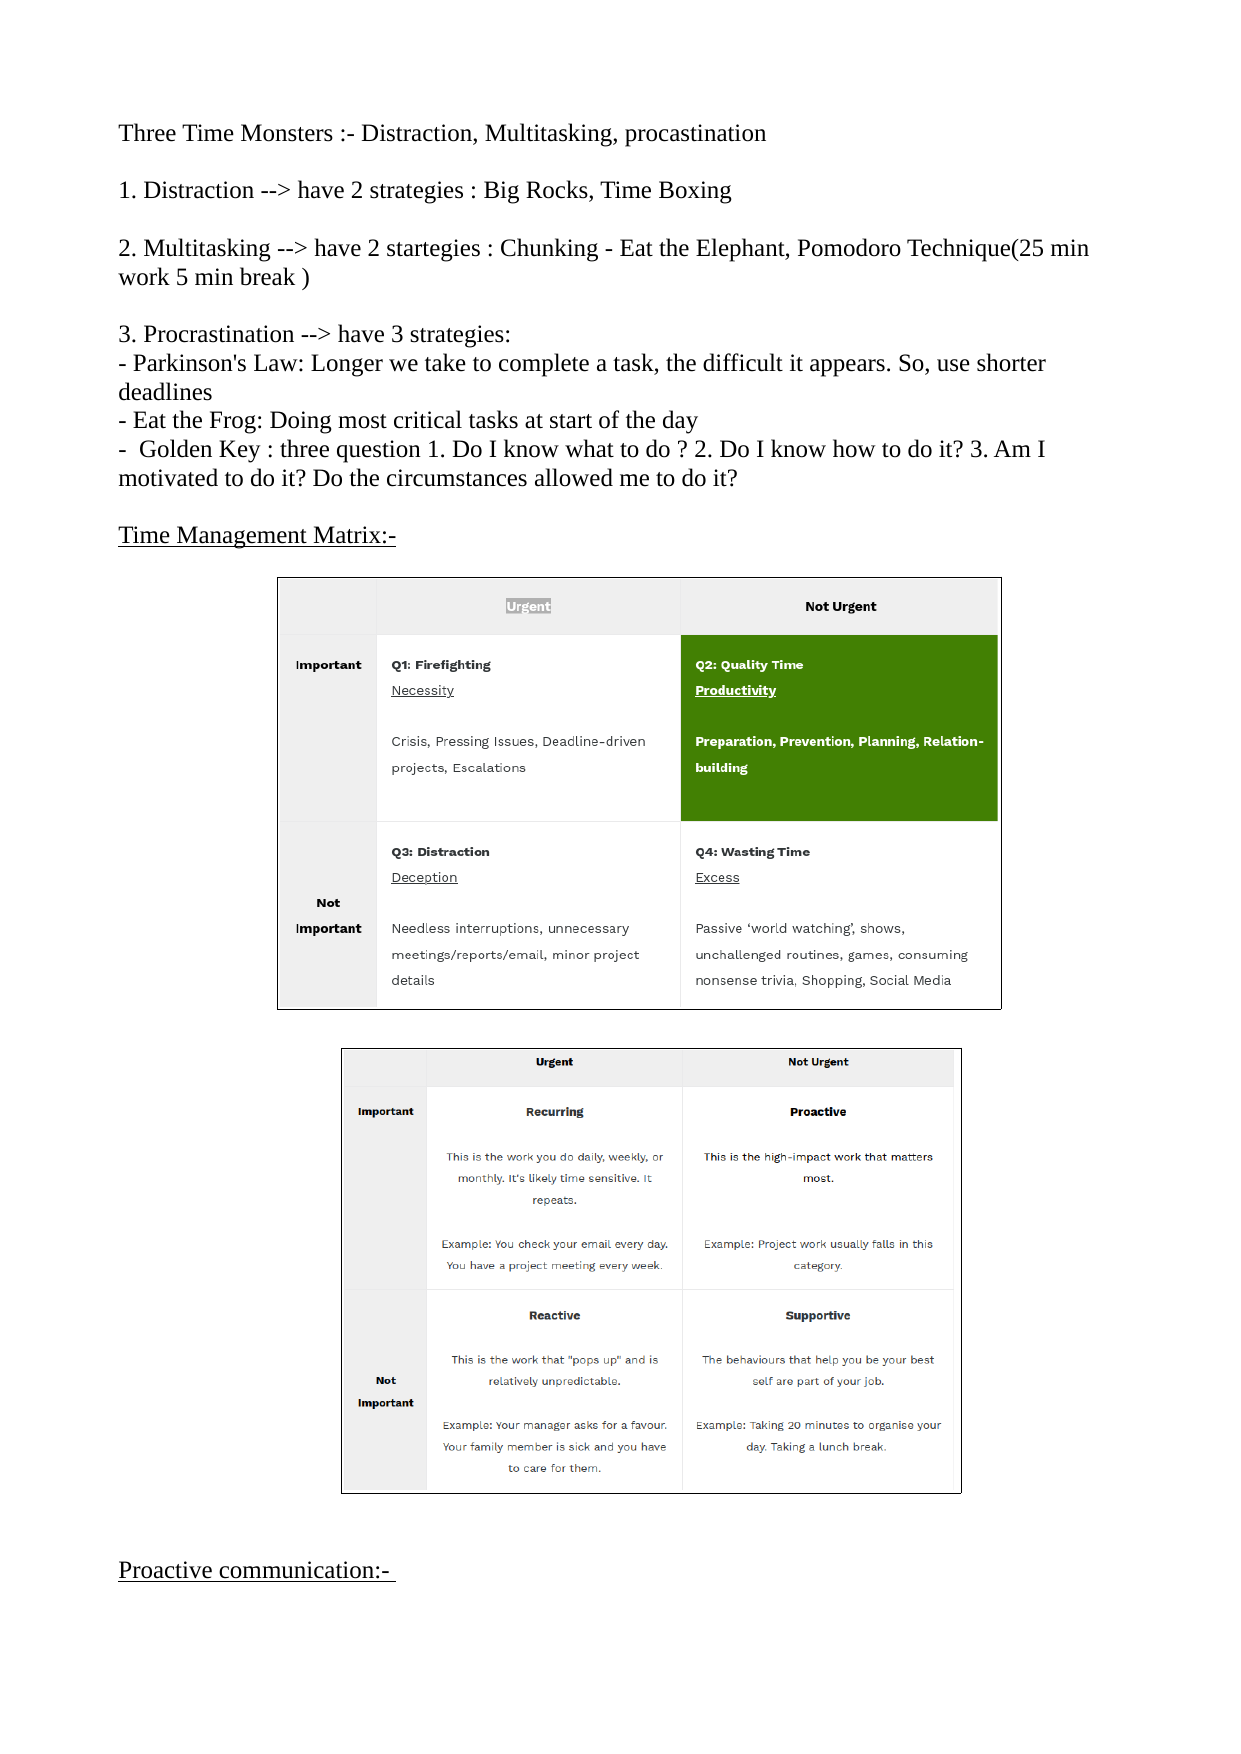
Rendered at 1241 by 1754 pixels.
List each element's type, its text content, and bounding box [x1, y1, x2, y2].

text 3. Procrastination --> have 3 strategies: [118, 319, 1122, 348]
text 1. Distraction --> have 2 strategies : Big Rocks, Time Boxing [118, 176, 1122, 204]
picture [344, 1050, 958, 1490]
text - Parkinson's Law: Longer we take to complete a task, the difficult it appears. So, use shorter deadlines [118, 348, 1122, 406]
text 2. Multitasking --> have 2 startegies : Chunking - Eat the Elephant, Pomodoro Technique(25 min work 5 min break ) [118, 233, 1122, 291]
text Time Management Matrix:- [118, 521, 1122, 549]
text - Eat the Frog: Doing most critical tasks at start of the day [118, 406, 1122, 434]
picture [279, 579, 998, 1007]
text Three Time Monsters :- Distraction, Multitasking, procastination [118, 118, 1122, 147]
text Proactive communication:- [118, 1556, 1122, 1584]
text - Golden Key : three question 1. Do I know what to do ? 2. Do I know how to do it? 3. Am I motivated to do it? Do the circumstances allowed me to do it? [118, 434, 1122, 492]
